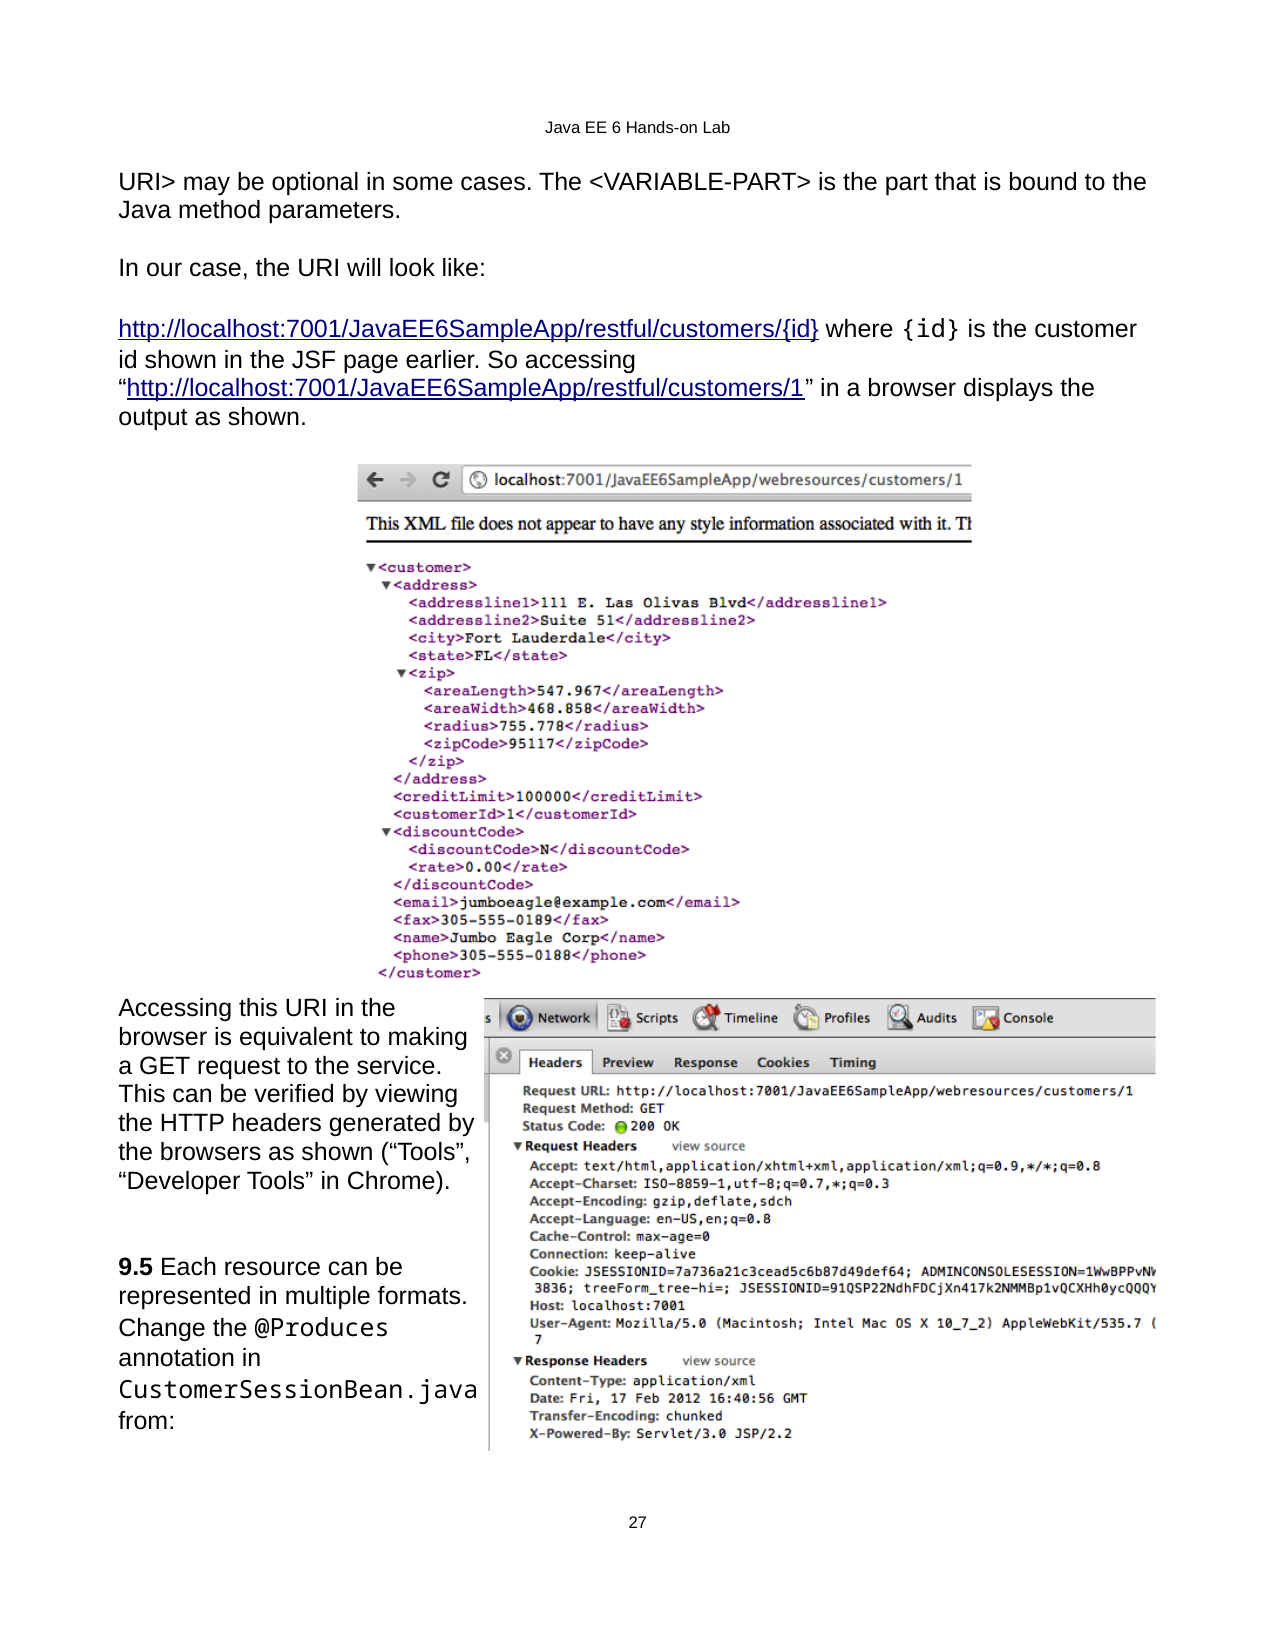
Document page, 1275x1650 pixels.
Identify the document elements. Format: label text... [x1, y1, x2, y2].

text URI> may be optional in some cases. The <VARIABLE-PART> is the part that is bound to the Java method parameters. [118, 167, 1157, 224]
picture [484, 998, 1156, 1451]
picture [357, 464, 972, 994]
text In our case, the URI will look like: http://localhost:7001/JavaEE6SampleApp/restful/customers/{id} where {id} is the customer id shown in the JSF page earlier. So accessing “http://localhost:7001/JavaEE6SampleApp/restful/customers/1” in a browser displays the output as shown. [118, 224, 1157, 459]
text Accessing this URI in the browser is equivalent to making a GET request to the service. This can be verified by viewing the HTTP headers generated by the browsers as shown (“Tools”, “Developer Tools” in Chrome). 9.5 Each resource can be represented in multiple formats. Change the @Produces annotation in CustomerSessionBean.java from: [118, 459, 1157, 1464]
